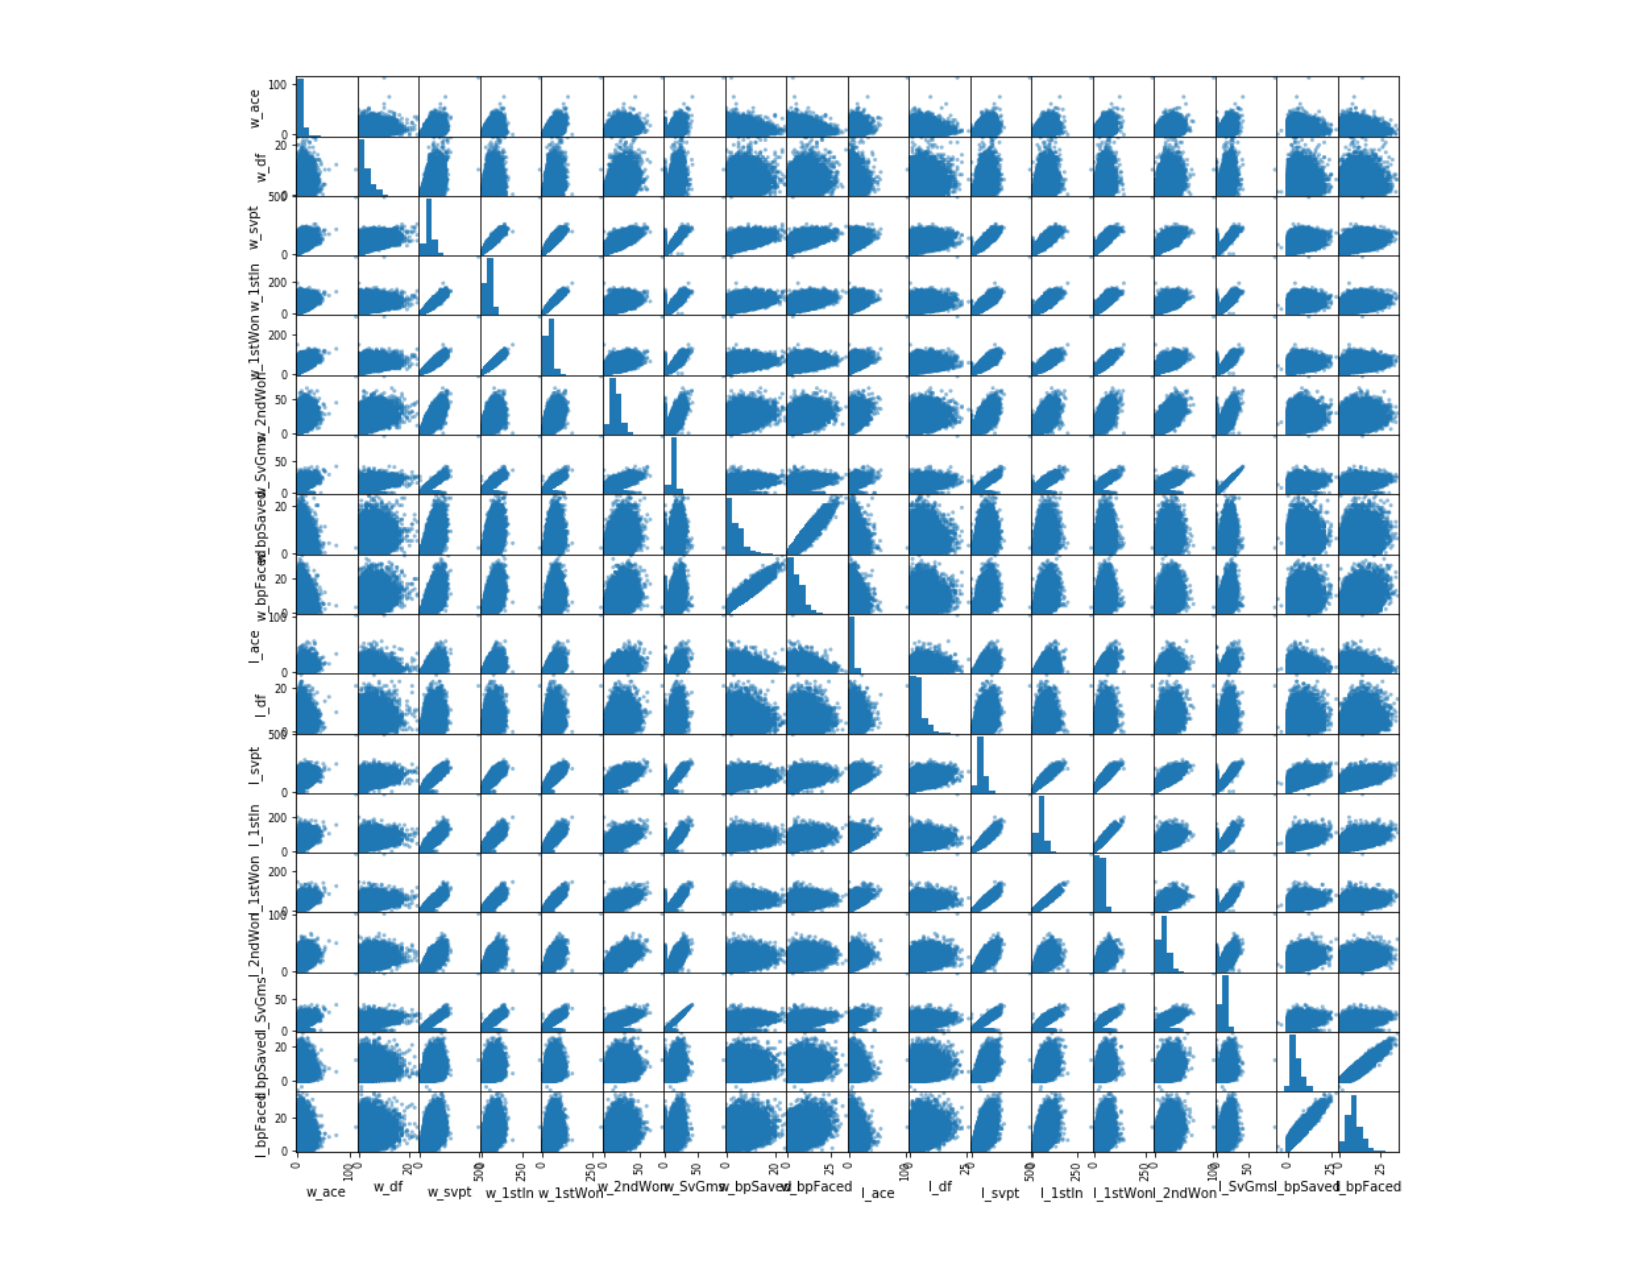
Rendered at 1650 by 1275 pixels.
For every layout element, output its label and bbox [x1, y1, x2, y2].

picture [238, 63, 1412, 1210]
